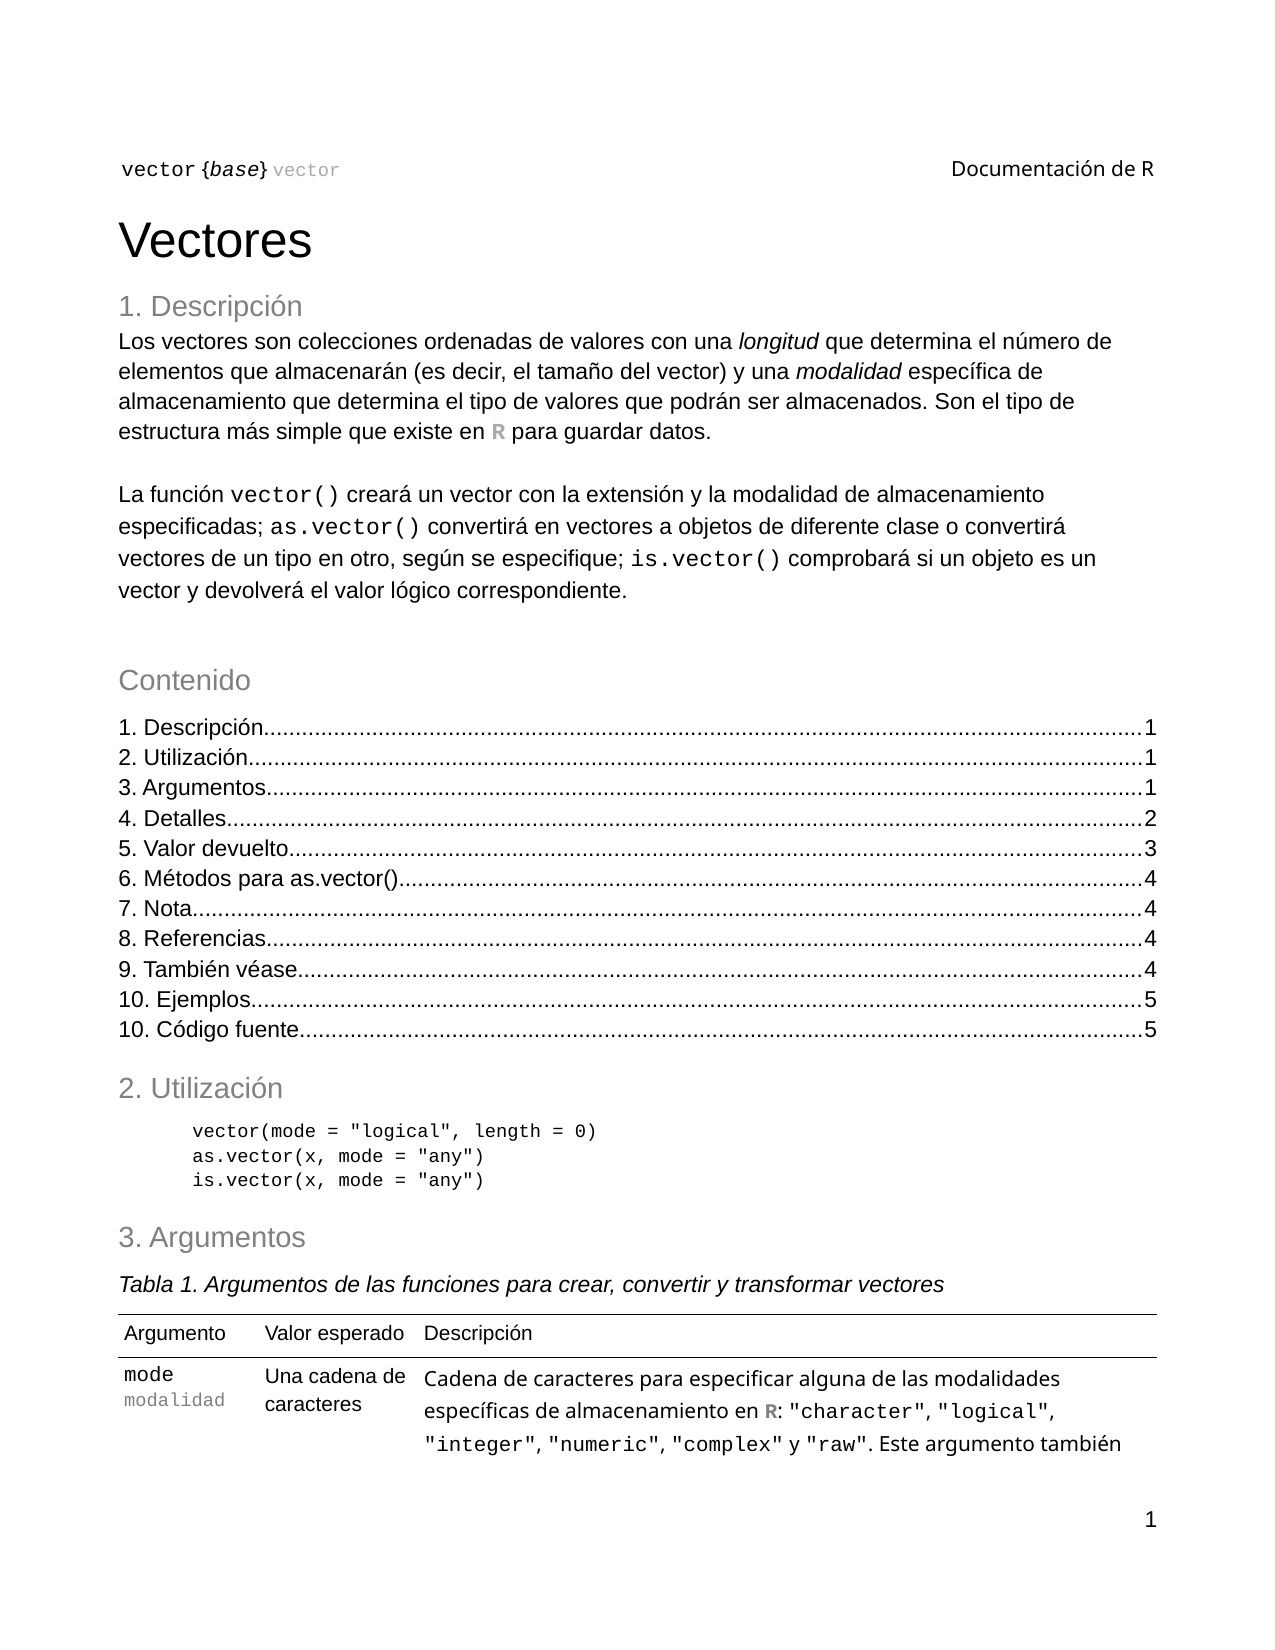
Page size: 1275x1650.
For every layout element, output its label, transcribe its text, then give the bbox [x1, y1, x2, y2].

text is.vector(x, mode = "any") [118, 1171, 1157, 1192]
text Los vectores son colecciones ordenadas de valores con una longitud que determina el número de elementos que almacenarán (es decir, el tamaño del vector) y una modalidad específica de almacenamiento que determina el tipo de valores que podrán ser almacenados. Son el tipo de estructura más simple que existe en R para guardar datos. [118, 328, 1157, 447]
text 9. También véase 4 [118, 956, 1157, 982]
text 7. Nota 4 [118, 895, 1157, 922]
table_cell mode modalidad [118, 1358, 259, 1463]
text 8. Referencias 4 [118, 925, 1157, 952]
table_cell Una cadena de caracteres [259, 1358, 418, 1463]
text 4. Detalles 2 [118, 804, 1157, 831]
text 6. Métodos para as.vector() 4 [118, 865, 1157, 891]
table_header vector {base} vector [118, 151, 643, 186]
table_header Descripción [418, 1315, 1157, 1357]
text 3. Argumentos 1 [118, 774, 1157, 801]
table_header Valor esperado [259, 1315, 418, 1357]
text 10. Código fuente 5 [118, 1016, 1157, 1042]
text La función vector() creará un vector con la extensión y la modalidad de almacenamiento especificadas; as.vector() convertirá en vectores a objetos de diferente clase o convertirá vectores de un tipo en otro, según se especifique; is.vector() comprobará si un objeto es un vector y devolverá el valor lógico correspondiente. [118, 481, 1157, 604]
text vector(mode = "logical", length = 0) [118, 1122, 1157, 1143]
text 1. Descripción 1 [118, 714, 1157, 740]
table_header Argumento [118, 1315, 259, 1357]
text as.vector(x, mode = "any") [118, 1147, 1157, 1168]
text Tabla 1. Argumentos de las funciones para crear, convertir y transformar vectores [118, 1271, 1157, 1297]
subtitle 3. Argumentos [118, 1220, 1157, 1253]
text 5. Valor devuelto 3 [118, 835, 1157, 861]
subtitle 2. Utilización [118, 1071, 1157, 1105]
subtitle Contenido [118, 663, 1157, 696]
text 2. Utilización 1 [118, 744, 1157, 771]
text 10. Ejemplos 5 [118, 986, 1157, 1012]
subtitle 1. Descripción [118, 289, 1157, 323]
table_cell Cadena de caracteres para especificar alguna de las modalidades específicas de almacenamiento en R: "character", "logical", "integer", "numeric", "complex" y "raw". Este argumento también [418, 1358, 1157, 1463]
title Vectores [118, 211, 1157, 268]
table_header Documentación de R [644, 151, 1157, 186]
